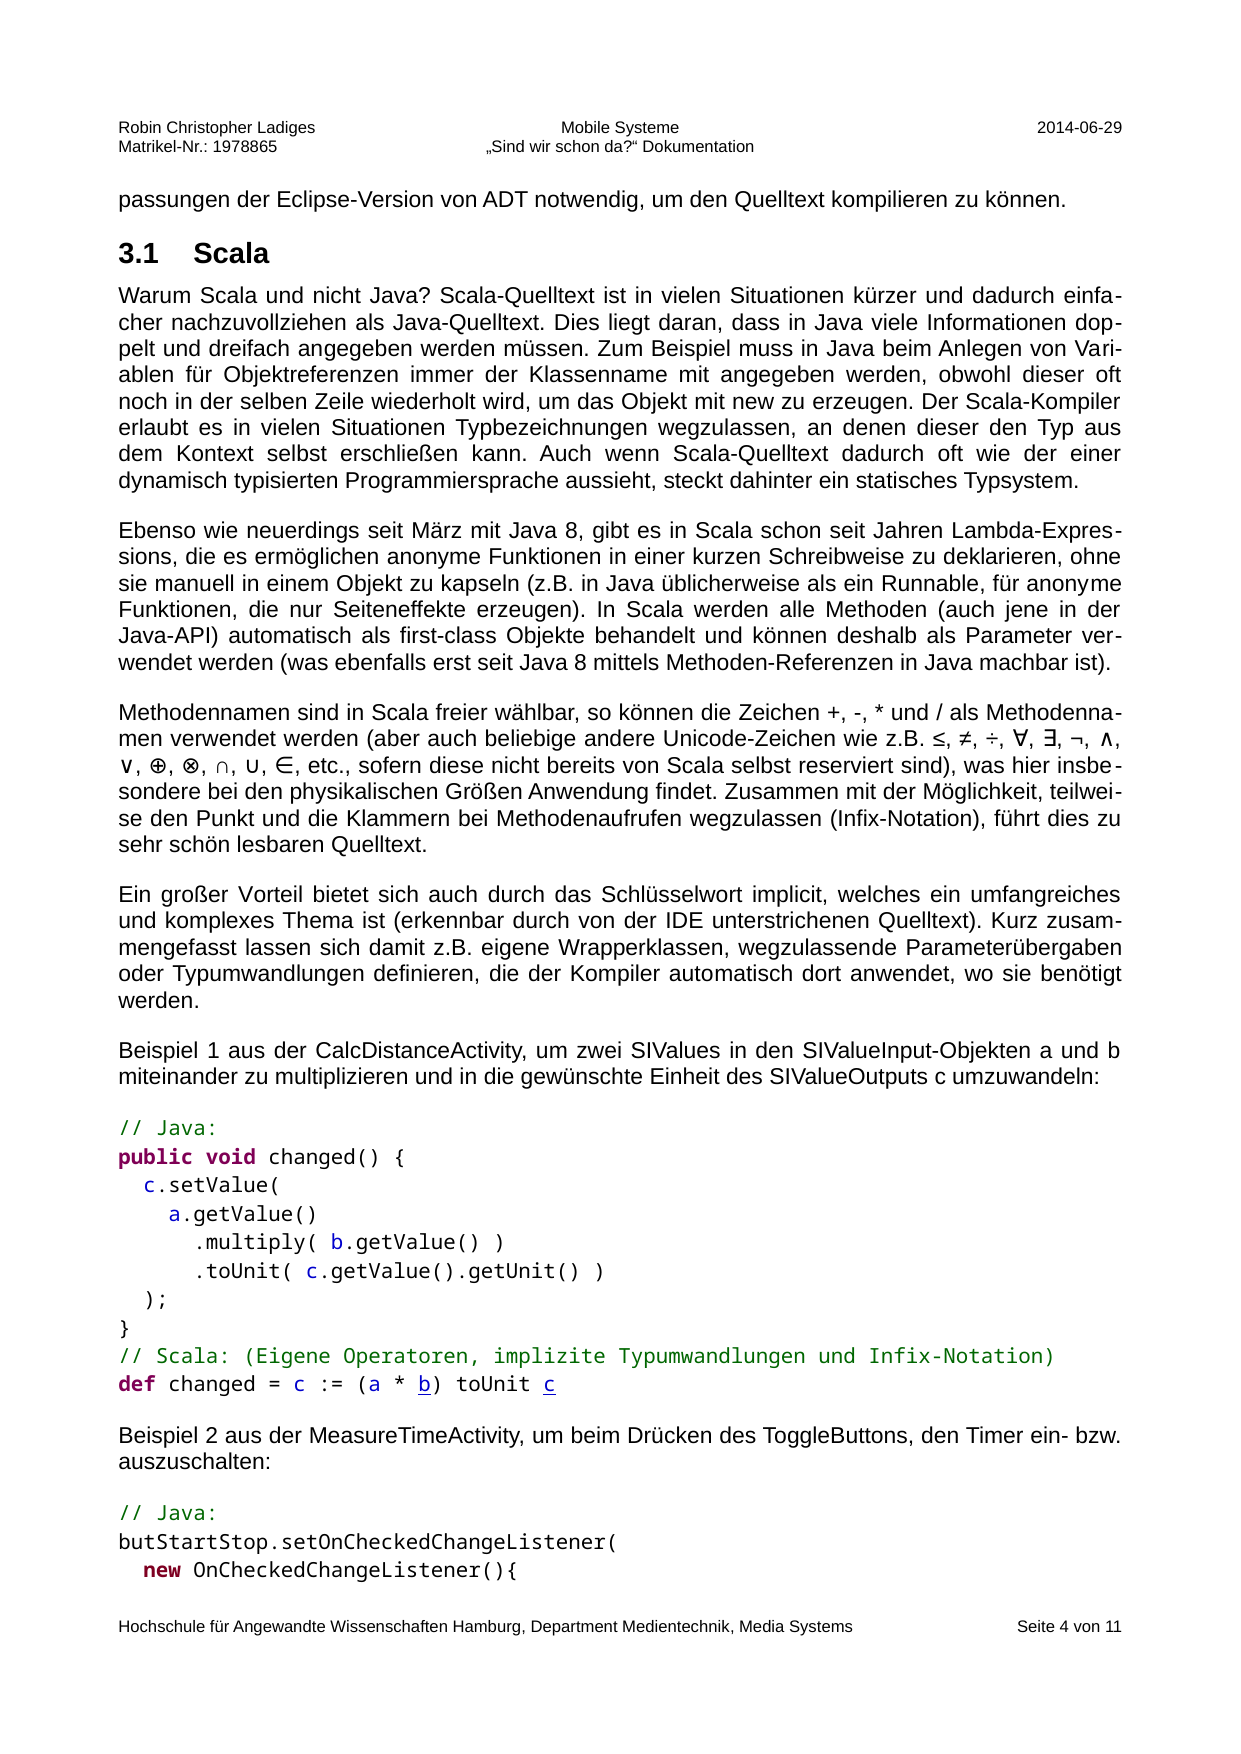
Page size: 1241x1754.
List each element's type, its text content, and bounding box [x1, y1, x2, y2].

text ); [118, 1284, 1122, 1313]
text public void changed() { [118, 1142, 1122, 1170]
text Ein großer Vorteil bietet sich auch durch das Schlüsselwort implicit, welches ein umfangreiches und komplexes Thema ist (erkennbar durch von der IDE unterstrichenen Quelltext). Kurz zusam­mengefasst lassen sich damit z.B. eigene Wrapperklassen, wegzulassen­de Para­meterübergaben oder Typumwandlungen definieren, die der Kompiler auto­matisch dort an­wendet, wo sie benötigt werden. [118, 881, 1122, 1013]
text // Scala: (Eigene Operatoren, implizite Typumwandlungen und Infix-Notation) [118, 1341, 1122, 1369]
text Methodennamen sind in Scala freier wählbar, so können die Zeichen +, -, * und / als Methodenna­men verwendet werden (aber auch beliebige andere Unicode-Zeichen wie z.B. ≤, ≠, ÷, ∀, ∃, ¬, ∧, ∨, ⊕, ⊗, ∩, ∪, ∈, etc., sofern diese nicht bereits von Scala selbst reserviert sind), was hier insbe­sondere bei den physikalischen Größen Anwendung findet. Zusammen mit der Möglichkeit, teilwei­se den Punkt und die Klammern bei Methodenaufrufen wegzulassen (Infix-Notation), führt dies zu sehr schön lesbaren Quelltext. [118, 699, 1122, 857]
text } [118, 1313, 1122, 1341]
text a.getValue() [118, 1199, 1122, 1227]
text .multiply( b.getValue() ) [118, 1227, 1122, 1256]
text .toUnit( c.getValue().getUnit() ) [118, 1256, 1122, 1284]
text c.setValue( [118, 1170, 1122, 1199]
text Ebenso wie neuerdings seit März mit Java 8, gibt es in Scala schon seit Jahren Lambda-Expres­sions, die es ermöglichen anonyme Funktionen in einer kurzen Schreibweise zu deklarieren, ohne sie manuell in einem Objekt zu kapseln (z.B. in Java üblicherweise als ein Runnable, für anony­me Funktionen, die nur Seiteneffekte erzeugen). In Scala werden alle Methoden (auch jene in der Java-API) automatisch als first-class Objekte behandelt und können deshalb als Parameter ver­wendet werden (was ebenfalls erst seit Java 8 mittels Methoden-Referenzen in Java machbar ist). [118, 517, 1122, 675]
text Warum Scala und nicht Java? Scala-Quelltext ist in vielen Situationen kürzer und dadurch einfa­cher nachzuvollziehen als Java-Quelltext. Dies liegt daran, dass in Java viele Informationen dop­pelt und dreifach an­gegeben werden müssen. Zum Beispiel muss in Java beim Anlegen von Va­ri­ab­len für Ob­jektreferenzen immer der Klassenname mit angegeben werden, obwohl dieser oft noch in der selben Zeile wiederholt wird, um das Objekt mit new zu erzeugen. Der Scala-Kompiler er­laubt es in vielen Situationen Typbezeichnungen wegzulassen, an denen dieser den Typ aus dem Kontext selbst erschließen kann. Auch wenn Scala-Quelltext dadurch oft wie der einer dynamisch typisierten Programmier­sprache aussieht, steckt dahinter ein statisches Typsystem. [118, 282, 1122, 493]
text def changed = c := (a * b) toUnit c [118, 1369, 1122, 1398]
text Beispiel 1 aus der CalcDistanceActivity, um zwei SIValues in den SIValueInput-Objekten a und b miteinander zu multiplizieren und in die gewünsch­te Einheit des SIValueOutputs c umzuwandeln: [118, 1037, 1122, 1089]
text Beispiel 2 aus der MeasureTimeActivity, um beim Drücken des ToggleButtons, den Timer ein- bzw. auszuschalten: [118, 1422, 1122, 1474]
text // Java: [118, 1498, 1122, 1527]
text passungen der Eclipse-Version von ADT notwendig, um den Quelltext kompilieren zu können. [118, 186, 1122, 212]
text butStartStop.setOnCheckedChangeListener( [118, 1527, 1122, 1555]
subtitle 3.1 Scala [118, 236, 1122, 270]
text new OnCheckedChangeListener(){ [118, 1555, 1122, 1584]
text // Java: [118, 1113, 1122, 1142]
